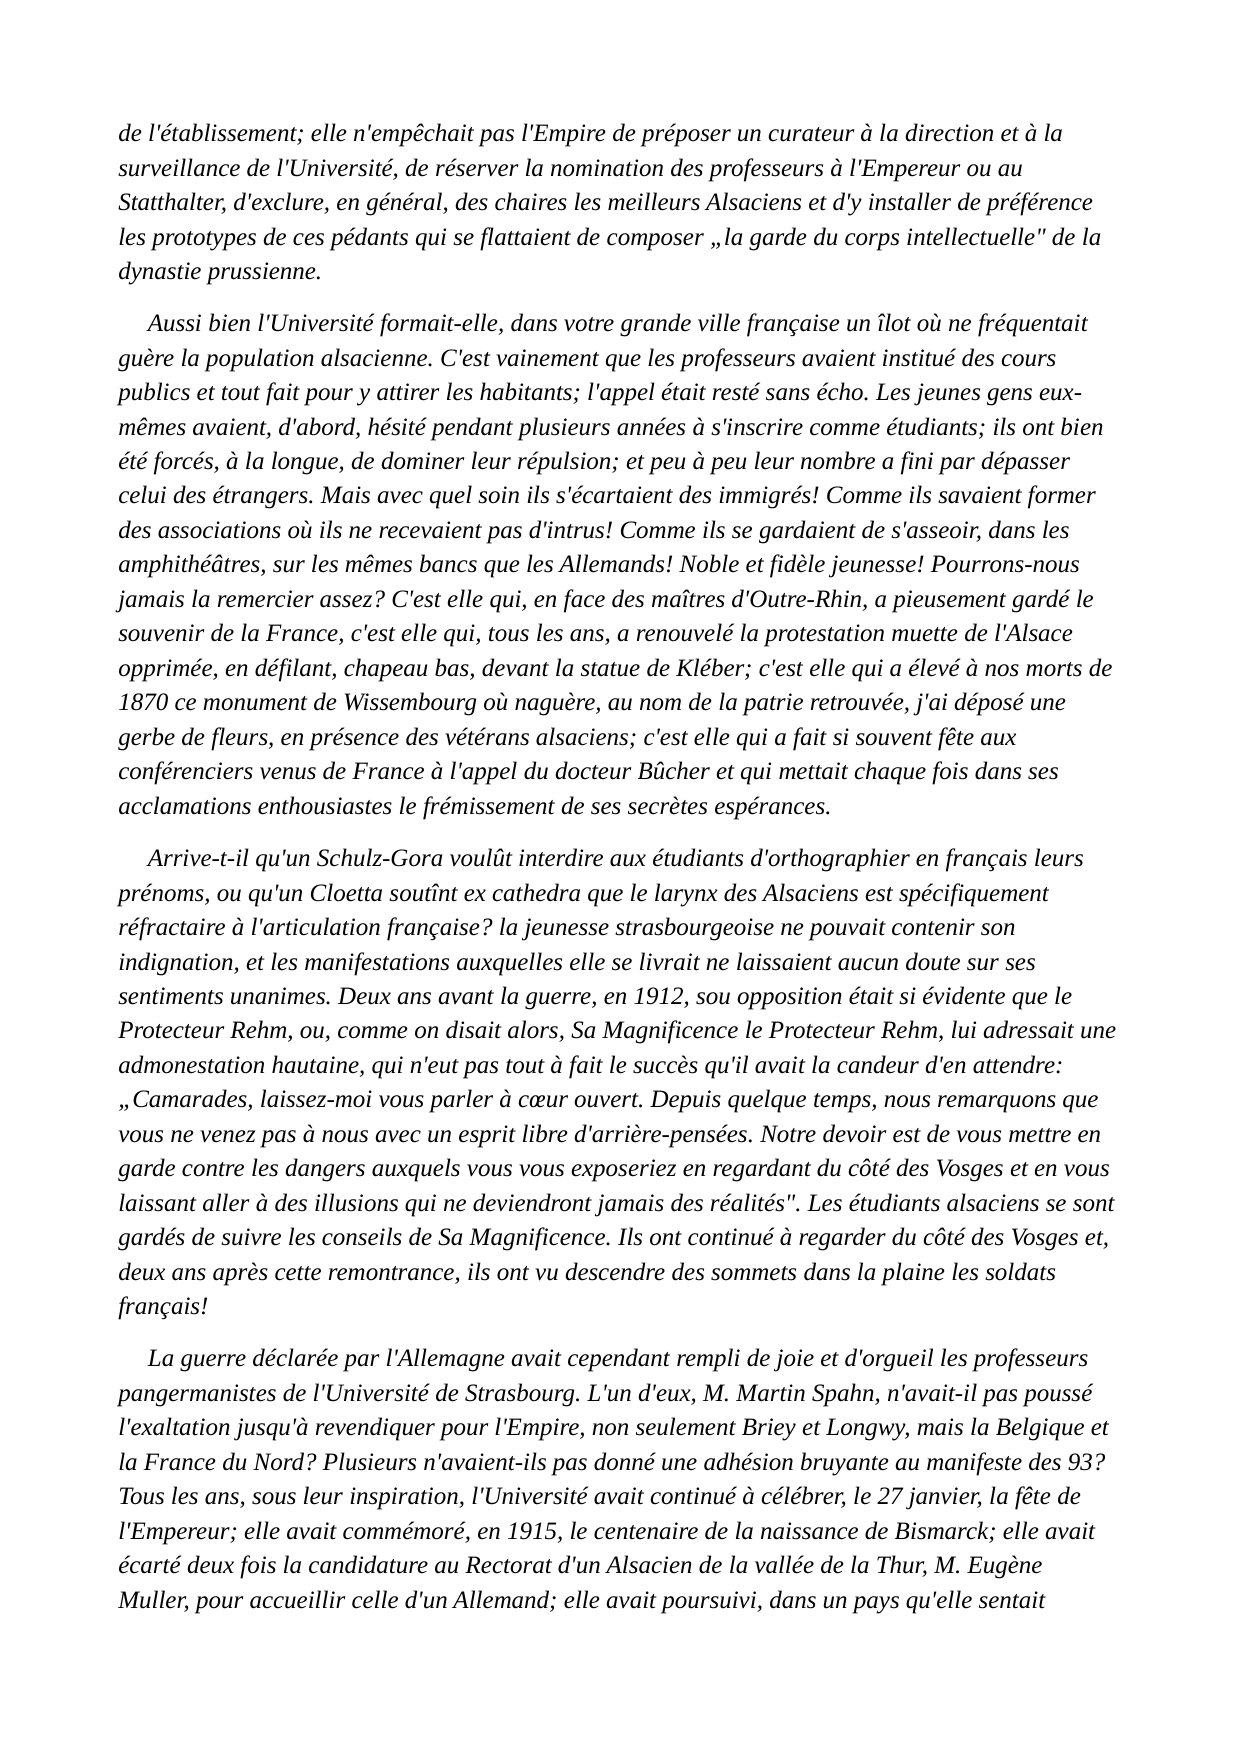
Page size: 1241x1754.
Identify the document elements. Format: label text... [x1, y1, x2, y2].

text Aussi bien l'Université formait-elle, dans votre grande ville française un îlot où ne fréquentait guère la population alsacienne. C'est vainement que les professeurs avaient institué des cours publics et tout fait pour y attirer les habitants; l'appel était resté sans écho. Les jeunes gens eux-mêmes avaient, d'abord, hésité pendant plusieurs années à s'inscrire comme étudiants; ils ont bien été forcés, à la longue, de dominer leur répulsion; et peu à peu leur nombre a fini par dépasser celui des étrangers. Mais avec quel soin ils s'écartaient des immigrés! Comme ils savaient former des associations où ils ne recevaient pas d'intrus! Comme ils se gardaient de s'asseoir, dans les amphithéâtres, sur les mêmes bancs que les Allemands! Noble et fidèle jeunesse! Pourrons-nous jamais la remercier assez? C'est elle qui, en face des maîtres d'Outre-Rhin, a pieusement gardé le souvenir de la France, c'est elle qui, tous les ans, a renouvelé la protestation muette de l'Alsace opprimée, en défilant, chapeau bas, devant la statue de Kléber; c'est elle qui a élevé à nos morts de 1870 ce monument de Wissembourg où naguère, au nom de la patrie retrouvée, j'ai déposé une gerbe de fleurs, en présence des vétérans alsaciens; c'est elle qui a fait si souvent fête aux conférenciers venus de France à l'appel du docteur Bûcher et qui mettait chaque fois dans ses acclamations enthousiastes le frémissement de ses secrètes espérances. [118, 308, 1122, 820]
text Arrive-t-il qu'un Schulz-Gora voulût interdire aux étudiants d'orthographier en français leurs prénoms, ou qu'un Cloetta soutînt ex cathedra que le larynx des Alsaciens est spécifiquement réfractaire à l'articulation française? la jeunesse strasbourgeoise ne pouvait contenir son indignation, et les manifestations auxquelles elle se livrait ne laissaient aucun doute sur ses sentiments unanimes. Deux ans avant la guerre, en 1912, sou opposition était si évidente que le Protecteur Rehm, ou, comme on disait alors, Sa Magnificence le Protecteur Rehm, lui adressait une admonestation hautaine, qui n'eut pas tout à fait le succès qu'il avait la candeur d'en attendre: „Camarades, laissez-moi vous parler à cœur ouvert. Depuis quelque temps, nous remarquons que vous ne venez pas à nous avec un esprit libre d'arrière-pensées. Notre devoir est de vous mettre en garde contre les dangers auxquels vous vous exposeriez en regardant du côté des Vosges et en vous laissant aller à des illusions qui ne deviendront jamais des réalités". Les étudiants alsaciens se sont gardés de suivre les conseils de Sa Magnificence. Ils ont continué à regarder du côté des Vosges et, deux ans après cette remontrance, ils ont vu descendre des sommets dans la plaine les soldats français! [118, 843, 1122, 1320]
text La guerre déclarée par l'Allemagne avait cependant rempli de joie et d'orgueil les professeurs pangermanistes de l'Université de Strasbourg. L'un d'eux, M. Martin Spahn, n'avait-il pas poussé l'exaltation jusqu'à revendiquer pour l'Empire, non seulement Briey et Longwy, mais la Belgique et la France du Nord? Plusieurs n'avaient-ils pas donné une adhésion bruyante au manifeste des 93? Tous les ans, sous leur inspiration, l'Université avait continué à célébrer, le 27 janvier, la fête de l'Empereur; elle avait commémoré, en 1915, le centenaire de la naissance de Bismarck; elle avait écarté deux fois la candidature au Rectorat d'un Alsacien de la vallée de la Thur, M. Eugène Muller, pour accueillir celle d'un Allemand; elle avait poursuivi, dans un pays qu'elle sentait [118, 1343, 1122, 1614]
text de l'établissement; elle n'empêchait pas l'Empire de préposer un curateur à la direction et à la surveillance de l'Université, de réserver la nomination des professeurs à l'Empereur ou au Statthalter, d'exclure, en général, des chaires les meilleurs Alsaciens et d'y installer de préférence les prototypes de ces pédants qui se flattaient de composer „la garde du corps intellectuelle" de la dynastie prussienne. [118, 118, 1122, 285]
